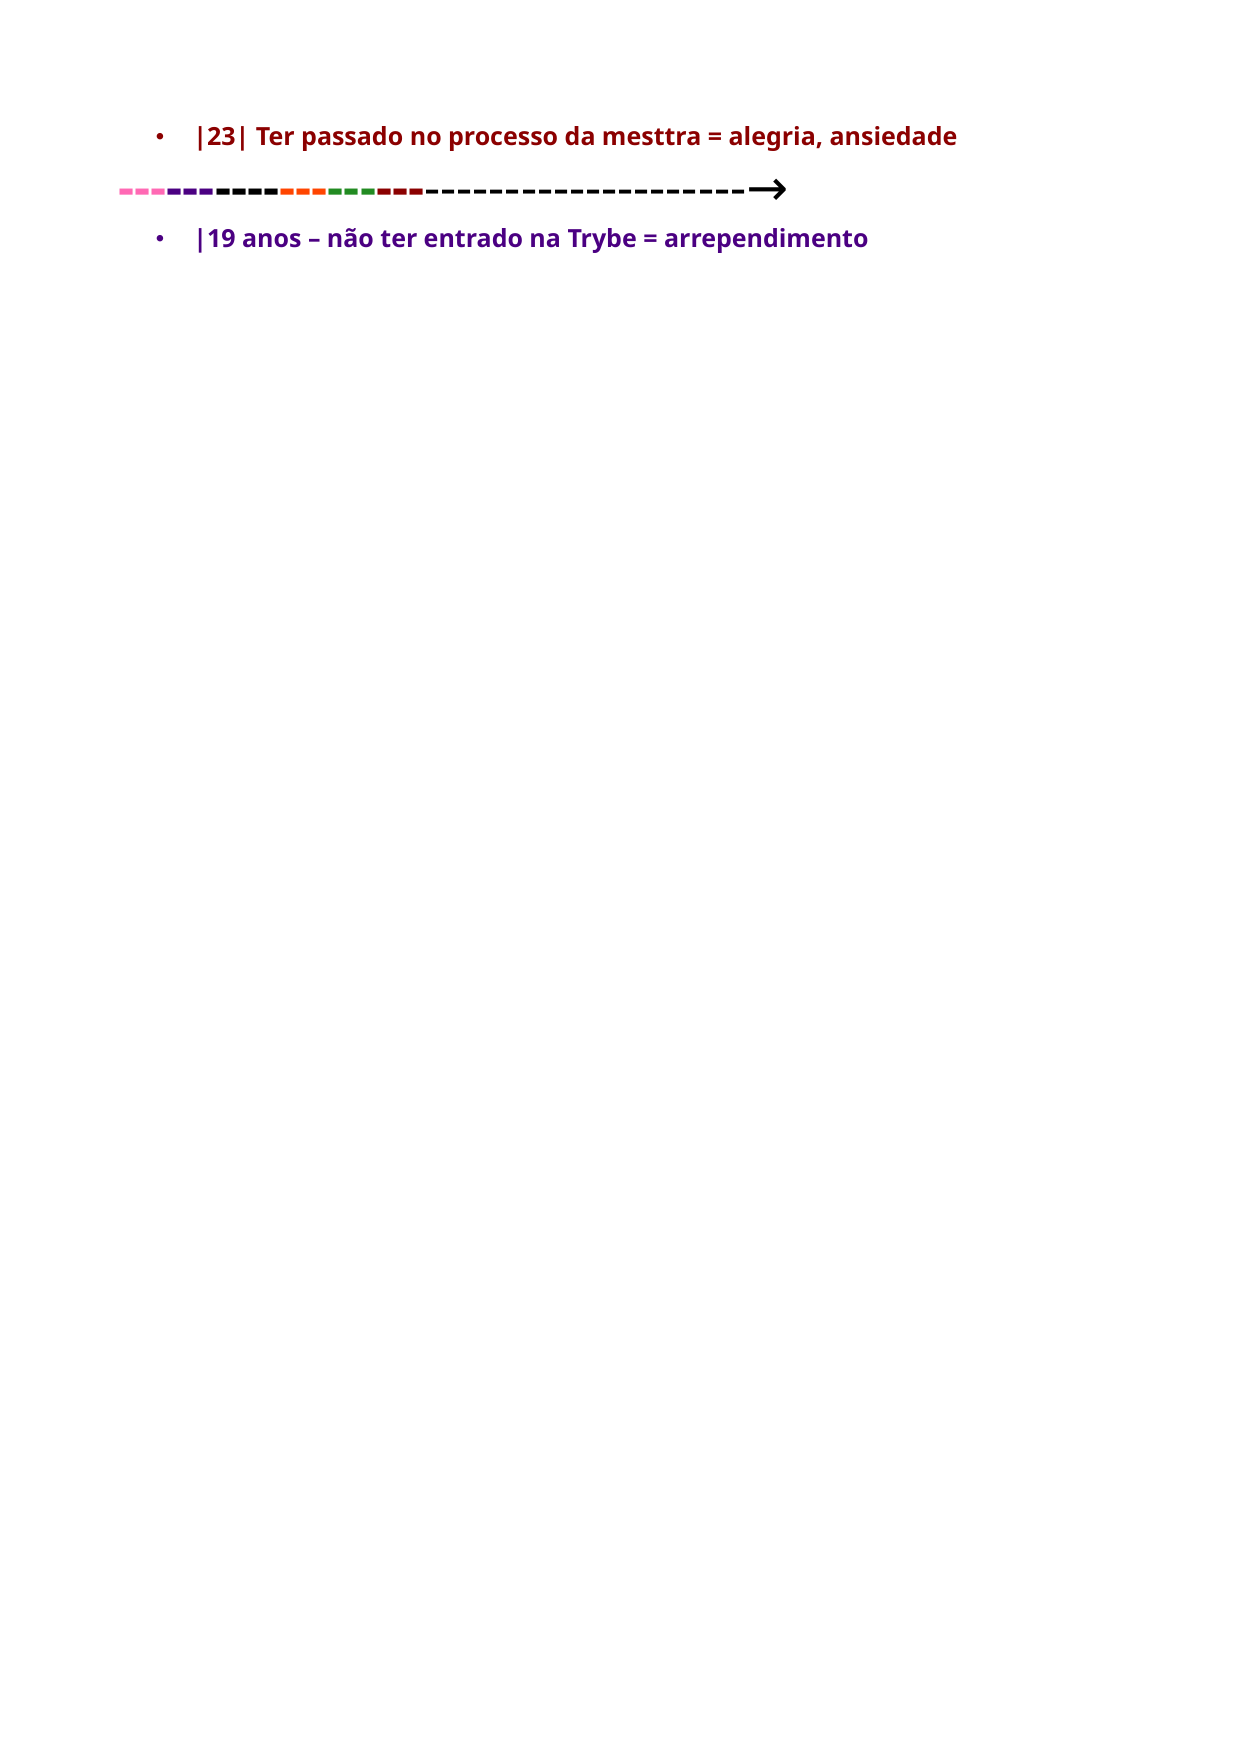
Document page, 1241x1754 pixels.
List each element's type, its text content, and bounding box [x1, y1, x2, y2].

text ---------------------------------------→ [118, 152, 1122, 220]
list |19 anos – não ter entrado na Trybe = arrependimento [156, 220, 1122, 254]
list |23| Ter passado no processo da mesttra = alegria, ansiedade [156, 118, 1122, 152]
